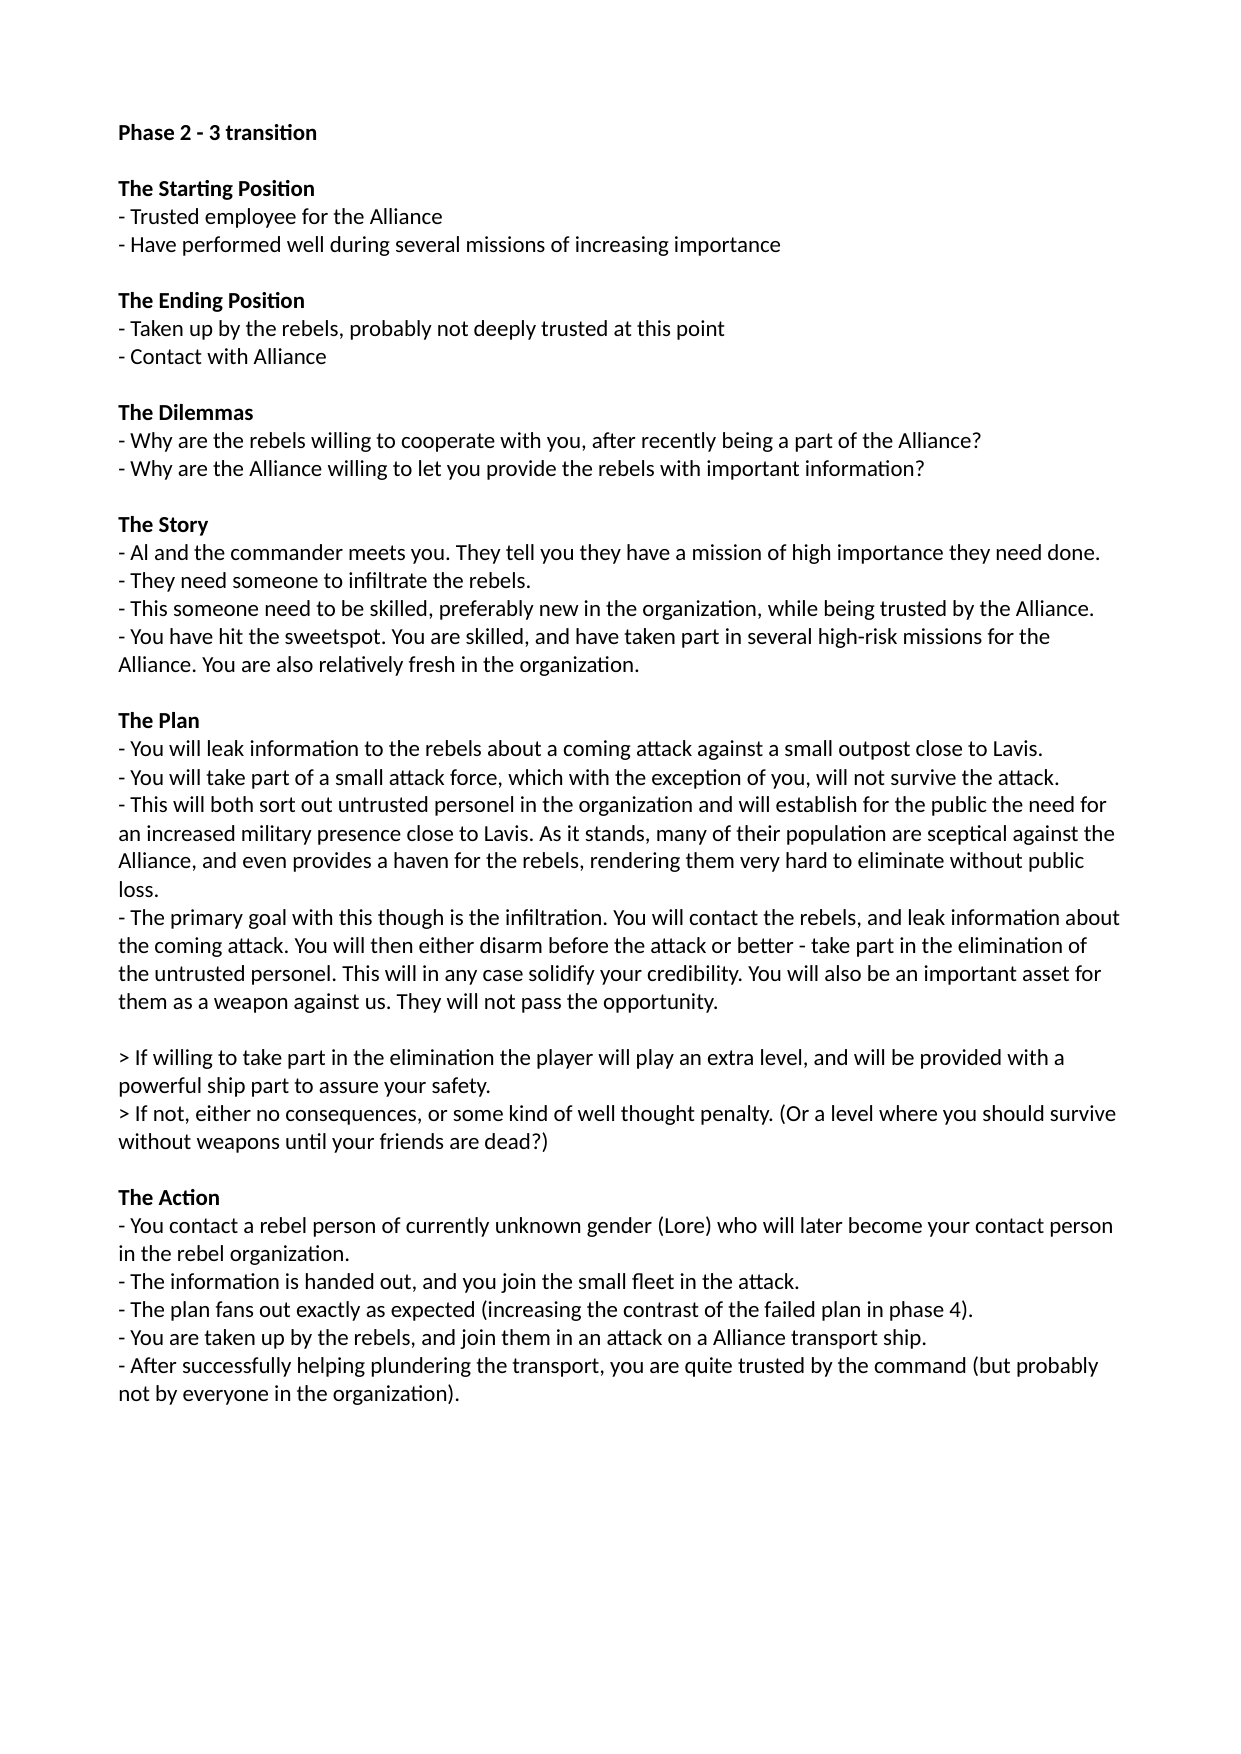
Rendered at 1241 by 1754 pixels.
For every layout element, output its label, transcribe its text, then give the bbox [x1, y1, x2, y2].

text The Starting Position [118, 174, 1122, 202]
text - You will take part of a small attack force, which with the exception of you, will not survive the attack. [118, 763, 1122, 791]
text The Story [118, 510, 1122, 538]
text > If willing to take part in the elimination the player will play an extra level, and will be provided with a powerful ship part to assure your safety. [118, 1043, 1122, 1099]
text > If not, either no consequences, or some kind of well thought penalty. (Or a level where you should survive without weapons until your friends are dead?) [118, 1099, 1122, 1155]
text Phase 2 - 3 transition [118, 118, 1122, 146]
text - This someone need to be skilled, preferably new in the organization, while being trusted by the Alliance. [118, 594, 1122, 622]
text - Why are the Alliance willing to let you provide the rebels with important information? [118, 454, 1122, 482]
text - Taken up by the rebels, probably not deeply trusted at this point [118, 314, 1122, 342]
text - Have performed well during several missions of increasing importance [118, 230, 1122, 258]
text The Plan [118, 707, 1122, 734]
text - They need someone to infiltrate the rebels. [118, 566, 1122, 594]
text - After successfully helping plundering the transport, you are quite trusted by the command (but probably not by everyone in the organization). [118, 1351, 1122, 1407]
text - Contact with Alliance [118, 342, 1122, 370]
text The Ending Position [118, 286, 1122, 314]
text - The information is handed out, and you join the small fleet in the attack. [118, 1267, 1122, 1295]
text - Why are the rebels willing to cooperate with you, after recently being a part of the Alliance? [118, 426, 1122, 454]
text - This will both sort out untrusted personel in the organization and will establish for the public the need for an increased military presence close to Lavis. As it stands, many of their population are sceptical against the Alliance, and even provides a haven for the rebels, rendering them very hard to eliminate without public loss. [118, 791, 1122, 903]
text - You will leak information to the rebels about a coming attack against a small outpost close to Lavis. [118, 734, 1122, 763]
text - The plan fans out exactly as expected (increasing the contrast of the failed plan in phase 4). [118, 1295, 1122, 1323]
text - Trusted employee for the Alliance [118, 202, 1122, 230]
text The Dilemmas [118, 398, 1122, 426]
text The Action [118, 1183, 1122, 1211]
text - You are taken up by the rebels, and join them in an attack on a Alliance transport ship. [118, 1323, 1122, 1351]
text - The primary goal with this though is the infiltration. You will contact the rebels, and leak information about the coming attack. You will then either disarm before the attack or better - take part in the elimination of the untrusted personel. This will in any case solidify your credibility. You will also be an important asset for them as a weapon against us. They will not pass the opportunity. [118, 903, 1122, 1015]
text - You have hit the sweetspot. You are skilled, and have taken part in several high-risk missions for the Alliance. You are also relatively fresh in the organization. [118, 622, 1122, 678]
text - Al and the commander meets you. They tell you they have a mission of high importance they need done. [118, 538, 1122, 566]
text - You contact a rebel person of currently unknown gender (Lore) who will later become your contact person in the rebel organization. [118, 1211, 1122, 1267]
